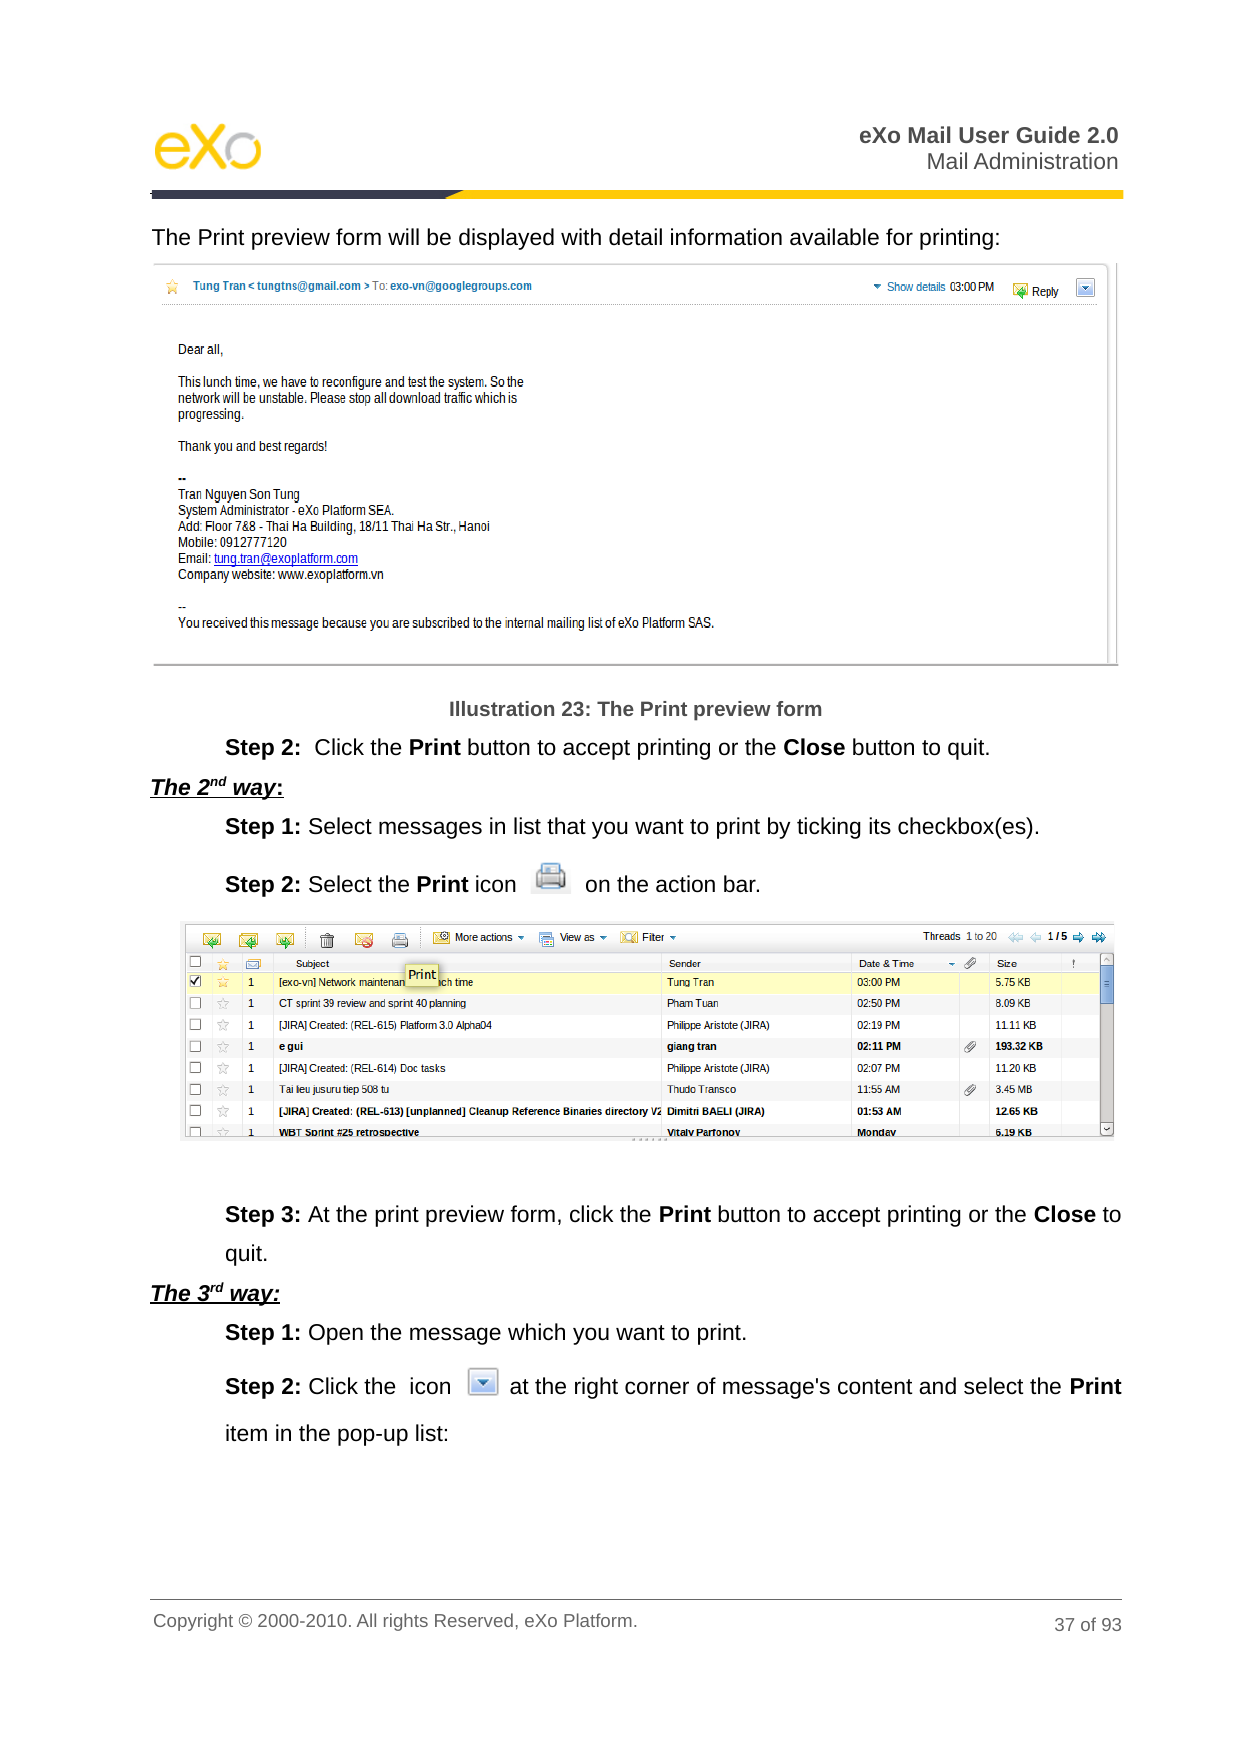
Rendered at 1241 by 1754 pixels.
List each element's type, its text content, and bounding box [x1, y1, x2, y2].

text The 2nd way: [150, 774, 1122, 800]
picture [466, 1366, 502, 1399]
list Step 3: At the print preview form, click the Print button to accept printing or the Close to quit. [187, 1201, 1122, 1266]
picture [530, 860, 572, 894]
picture [153, 263, 1119, 666]
list Illustration 23: The Print preview form [153, 666, 1118, 721]
picture [180, 921, 1115, 1141]
text The 3rd way: [150, 1279, 1122, 1306]
list Step 2: Click the Print button to accept printing or the Close button to quit. [187, 263, 1122, 761]
list Step 2: Click the icon at the right corner of message's content and select the Print item in the pop-up list: [187, 1358, 1122, 1446]
list Step 1: Open the message which you want to print. [187, 1319, 1122, 1345]
picture [155, 123, 262, 170]
list The Print preview form will be displayed with detail information available for printing: [114, 223, 1122, 250]
list Step 1: Select messages in list that you want to print by ticking its checkbox(es). [187, 813, 1122, 840]
picture [151, 190, 1124, 199]
list Step 2: Select the Print icon on the action bar. [187, 853, 1122, 901]
